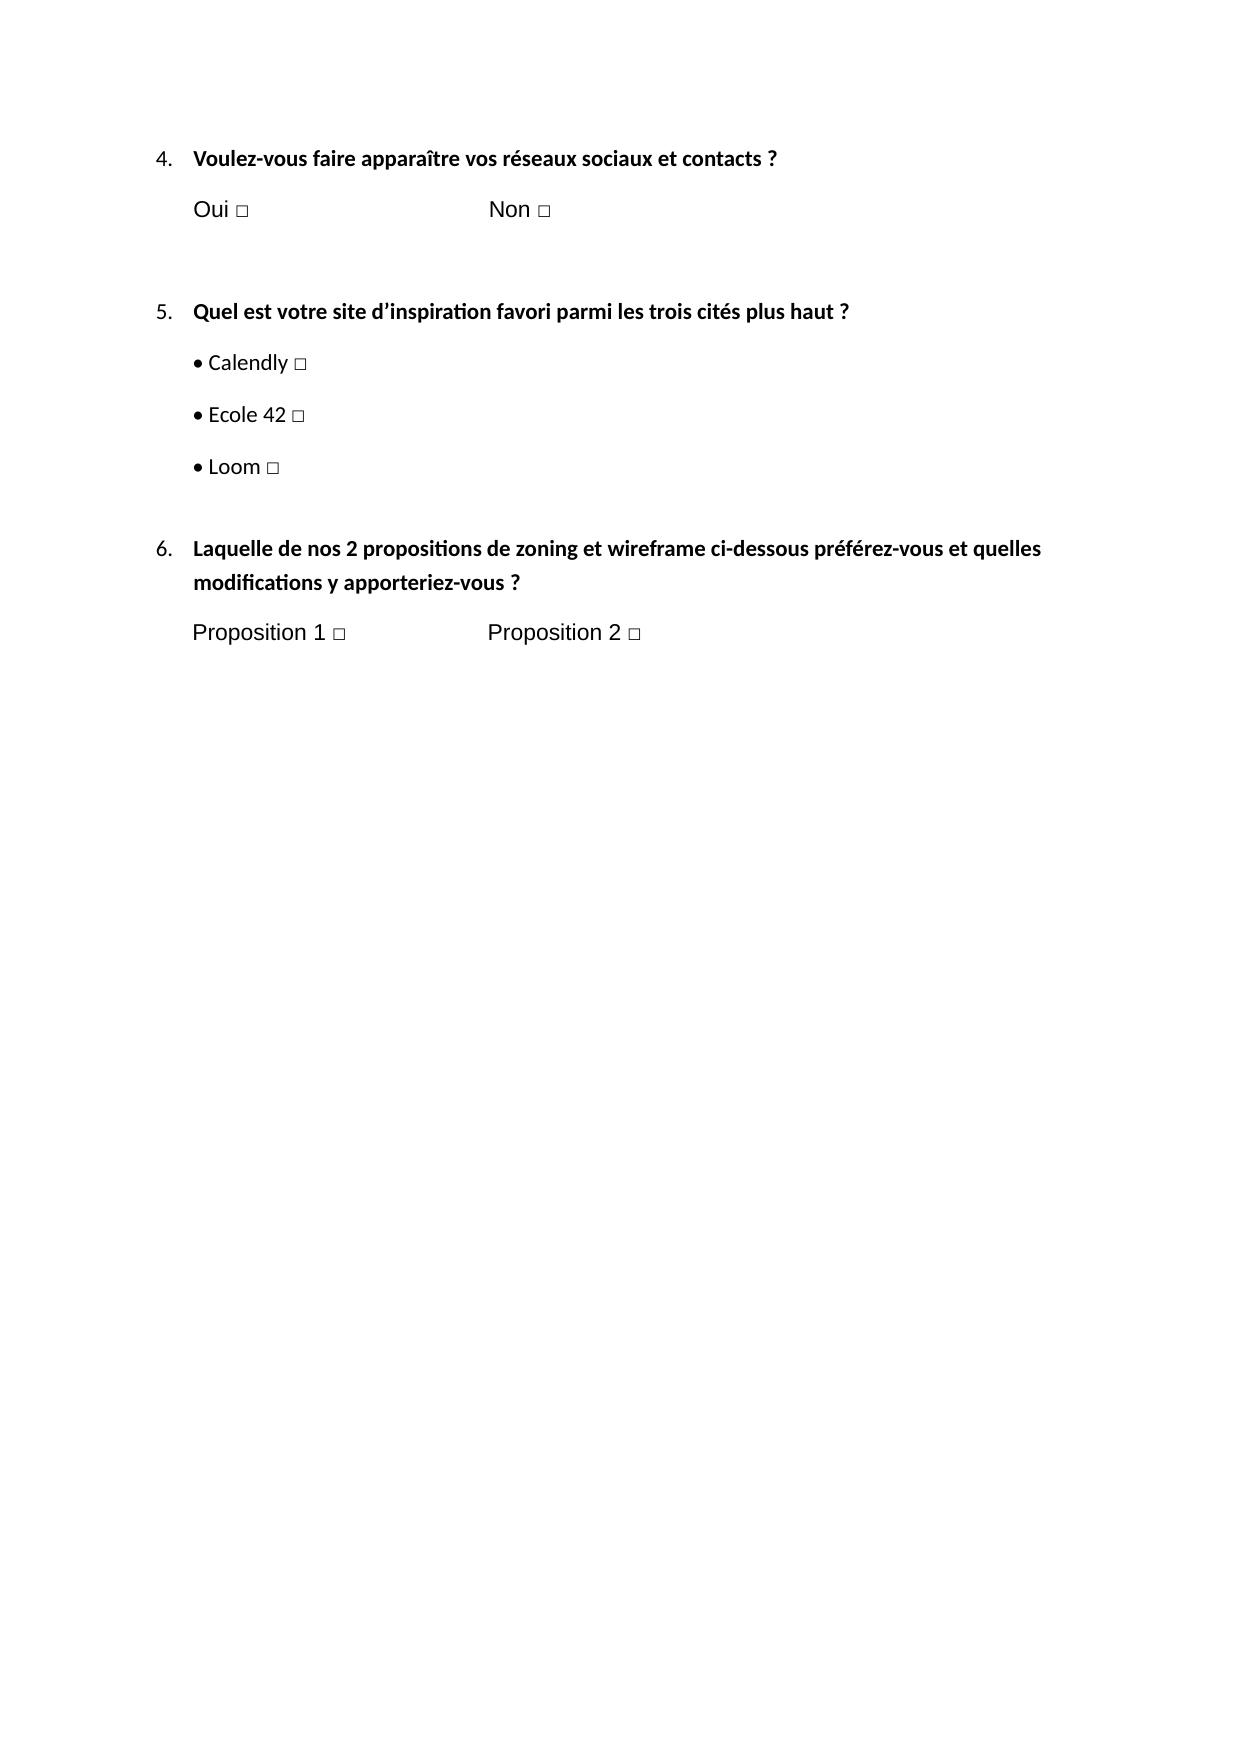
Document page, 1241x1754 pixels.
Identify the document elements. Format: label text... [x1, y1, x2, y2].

text • Calendly ☐ [192, 346, 1122, 377]
text Oui ☐ Non ☐ [193, 193, 1122, 224]
text • Ecole 42 ☐ [192, 398, 1122, 429]
list Laquelle de nos 2 propositions de zoning et wireframe ci-dessous préférez-vous et quelles modifications y apporteriez-vous ? [156, 534, 1122, 596]
text Proposition 1 ☐ Proposition 2 ☐ [118, 616, 1122, 647]
list Voulez-vous faire apparaître vos réseaux sociaux et contacts ? [156, 144, 1122, 172]
list Quel est votre site d’inspiration favori parmi les trois cités plus haut ? [156, 297, 1122, 325]
text • Loom ☐ [192, 450, 1122, 514]
